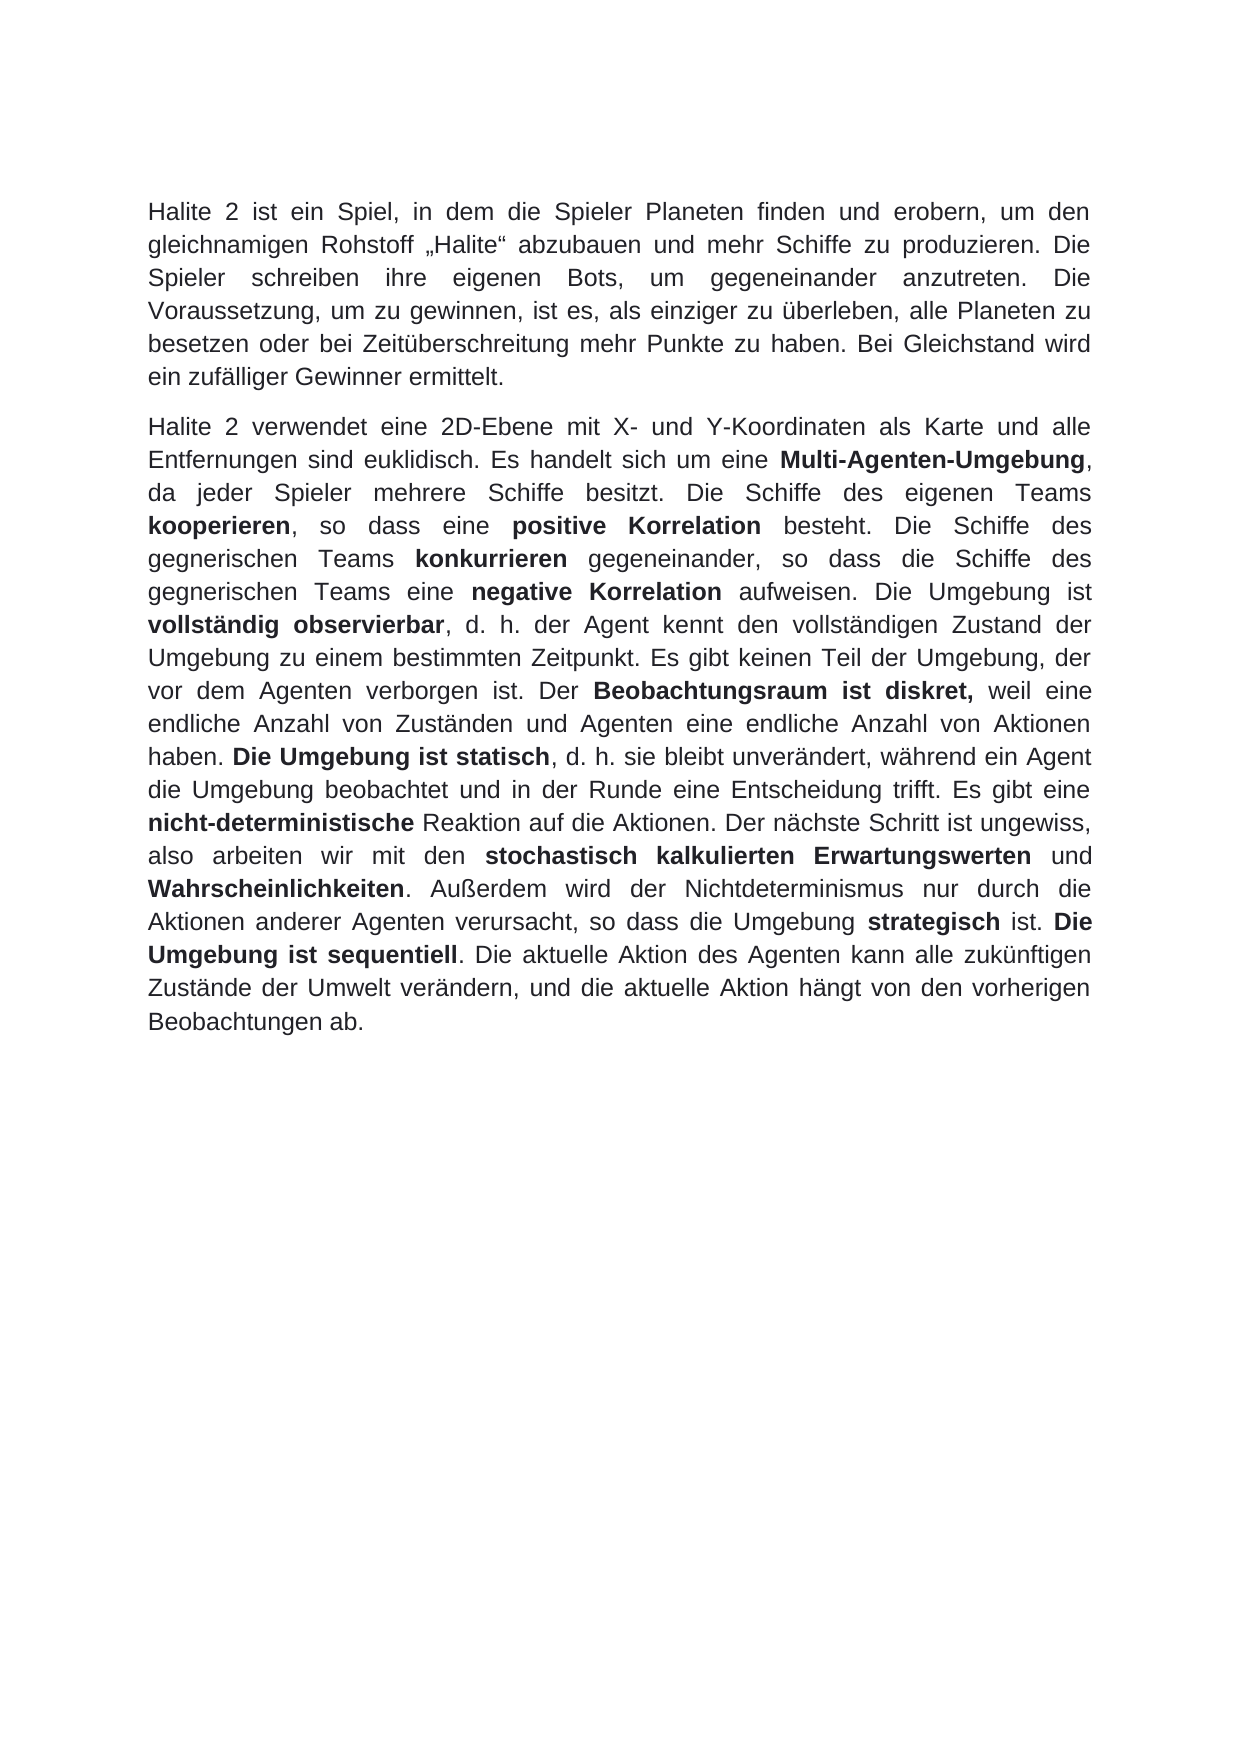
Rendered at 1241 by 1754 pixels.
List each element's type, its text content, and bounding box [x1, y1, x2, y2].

text Halite 2 verwendet eine 2D-Ebene mit X- und Y-Koordinaten als Karte und alle Entfernungen sind euklidisch. Es handelt sich um eine Multi-Agenten-Umgebung, da jeder Spieler mehrere Schiffe besitzt. Die Schiffe des eigenen Teams kooperieren, so dass eine positive Korrelation besteht. Die Schiffe des gegnerischen Teams konkurrieren gegeneinander, so dass die Schiffe des gegnerischen Teams eine negative Korrelation aufweisen. Die Umgebung ist vollständig observierbar, d. h. der Agent kennt den vollständigen Zustand der Umgebung zu einem bestimmten Zeitpunkt. Es gibt keinen Teil der Umgebung, der vor dem Agenten verborgen ist. Der Beobachtungsraum ist diskret, weil eine endliche Anzahl von Zuständen und Agenten eine endliche Anzahl von Aktionen haben. Die Umgebung ist statisch, d. h. sie bleibt unverändert, während ein Agent die Umgebung beobachtet und in der Runde eine Entscheidung trifft. Es gibt eine nicht-deterministische Reaktion auf die Aktionen. Der nächste Schritt ist ungewiss, also arbeiten wir mit den stochastisch kalkulierten Erwartungswerten und Wahrscheinlichkeiten. Außerdem wird der Nichtdeterminismus nur durch die Aktionen anderer Agenten verursacht, so dass die Umgebung strategisch ist. Die Umgebung ist sequentiell. Die aktuelle Aktion des Agenten kann alle zukünftigen Zustände der Umwelt verändern, und die aktuelle Aktion hängt von den vorherigen Beobachtungen ab. [148, 412, 1093, 1035]
text Halite 2 ist ein Spiel, in dem die Spieler Planeten finden und erobern, um den gleichnamigen Rohstoff „Halite“ abzubauen und mehr Schiffe zu produzieren. Die Spieler schreiben ihre eigenen Bots, um gegeneinander anzutreten. Die Voraussetzung, um zu gewinnen, ist es, als einziger zu überleben, alle Planeten zu besetzen oder bei Zeitüberschreitung mehr Punkte zu haben. Bei Gleichstand wird ein zufälliger Gewinner ermittelt. [148, 197, 1093, 391]
